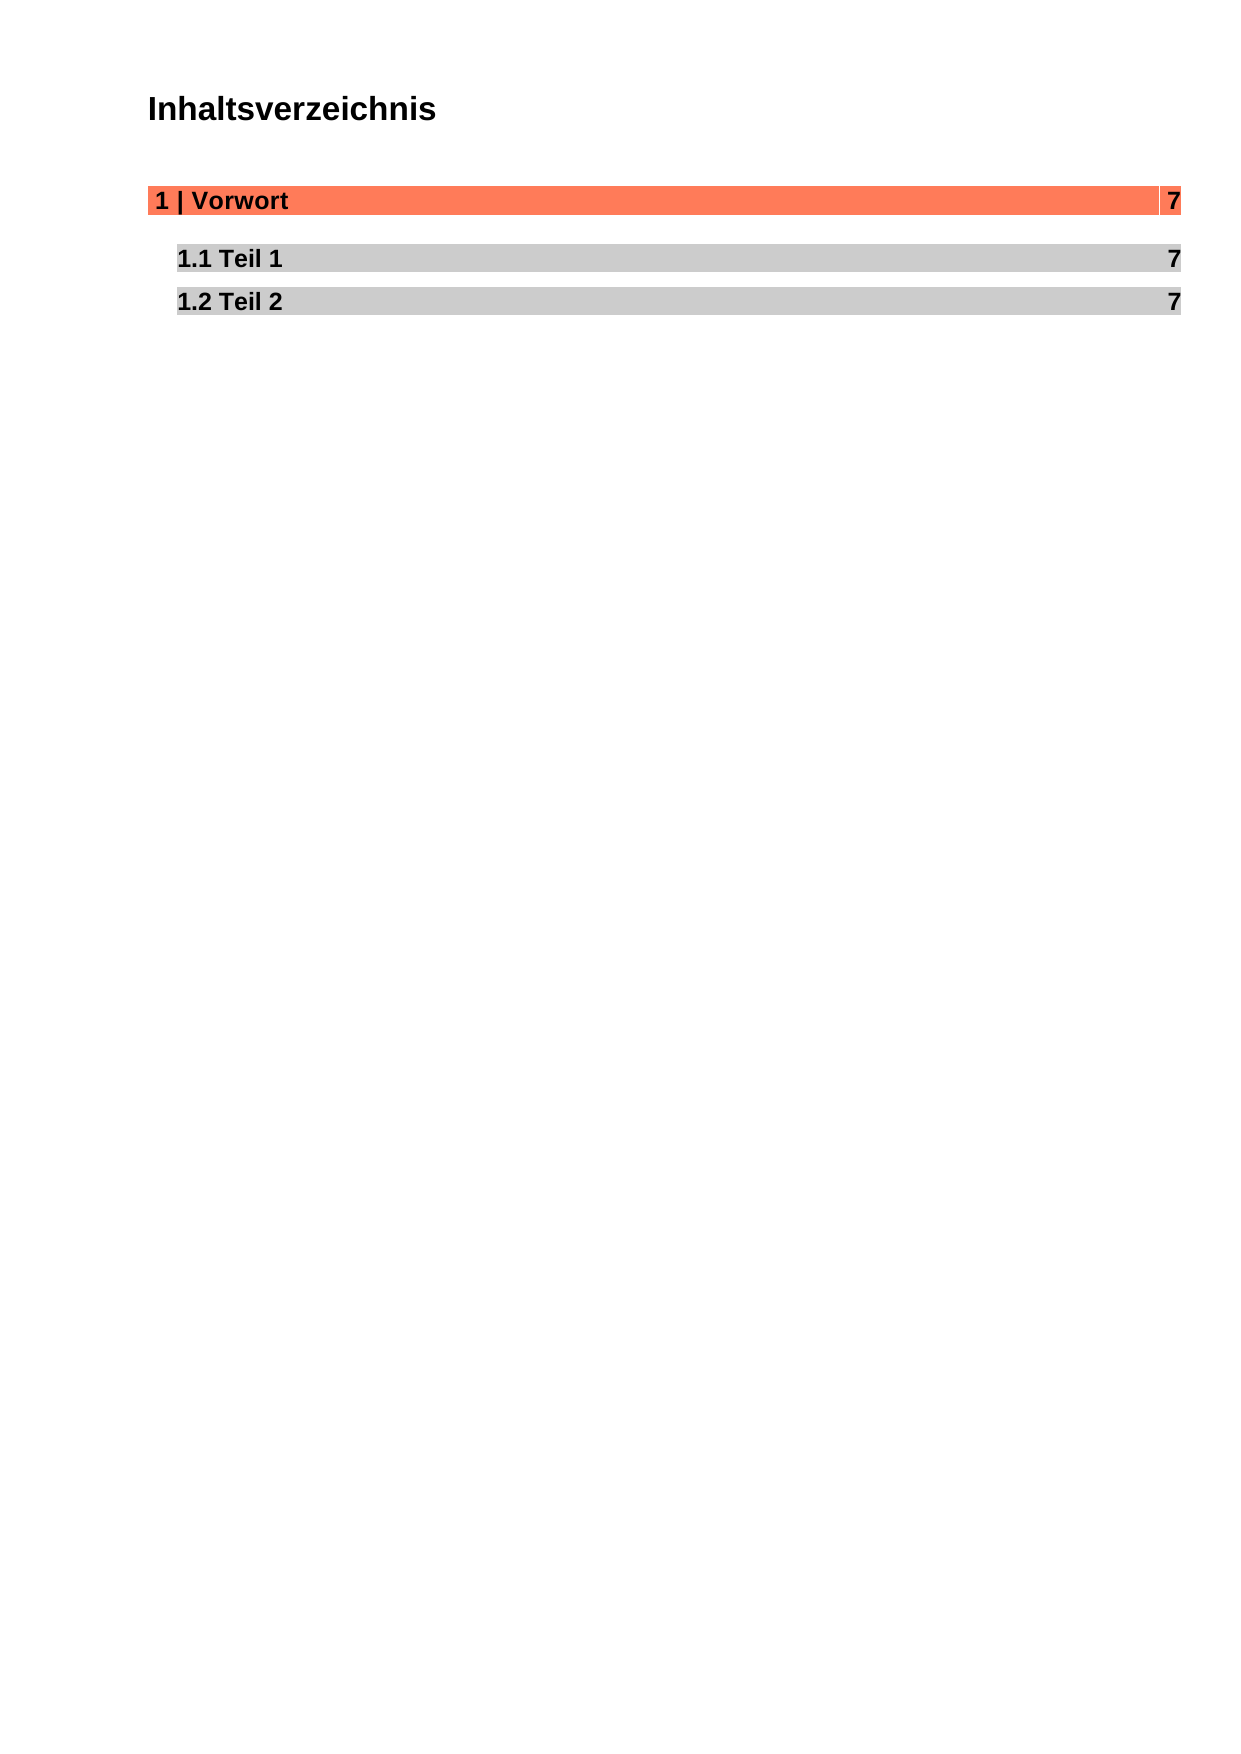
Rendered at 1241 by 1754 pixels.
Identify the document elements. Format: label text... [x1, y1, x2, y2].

subtitle Inhaltsverzeichnis [148, 88, 1181, 127]
